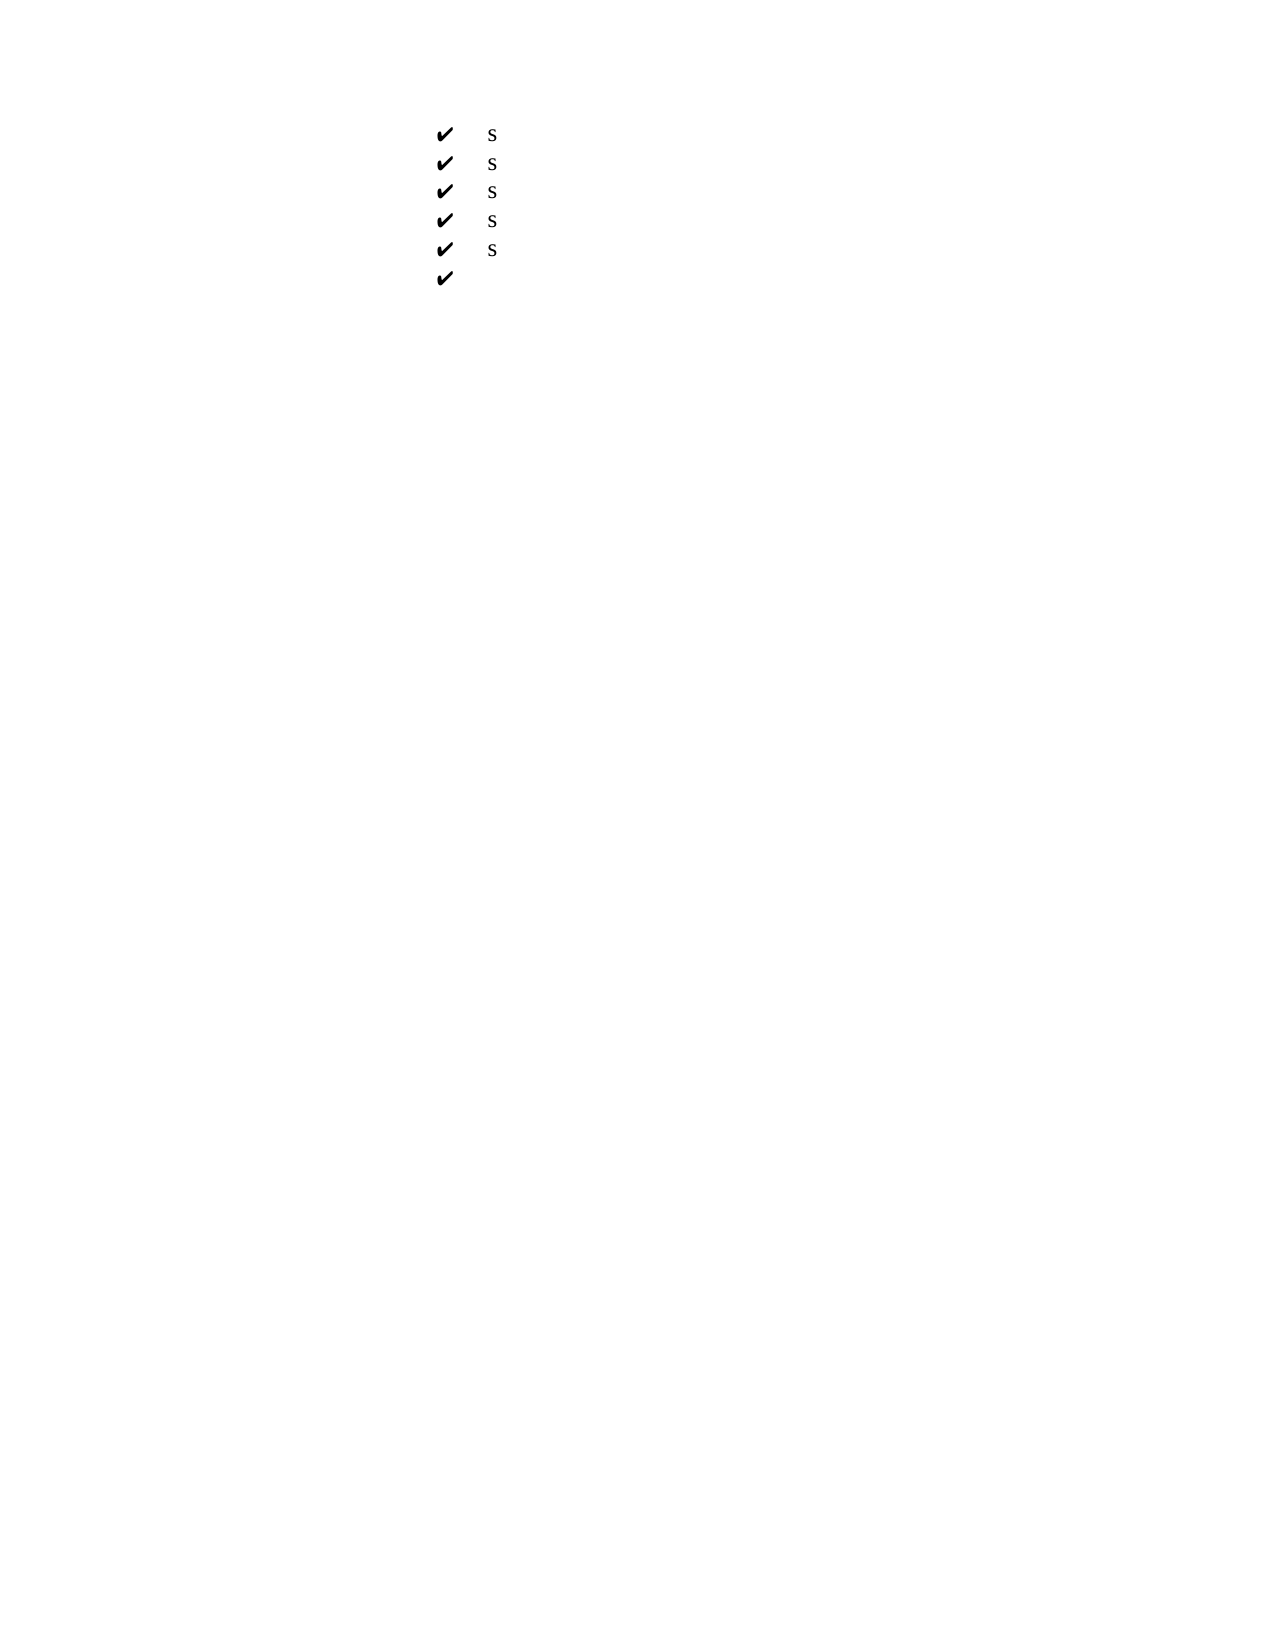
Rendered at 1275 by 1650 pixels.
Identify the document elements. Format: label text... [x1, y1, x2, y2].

list s [118, 204, 1157, 233]
list s [118, 176, 1157, 204]
list s [118, 147, 1157, 176]
list s [118, 233, 1157, 262]
list s [118, 118, 1157, 147]
